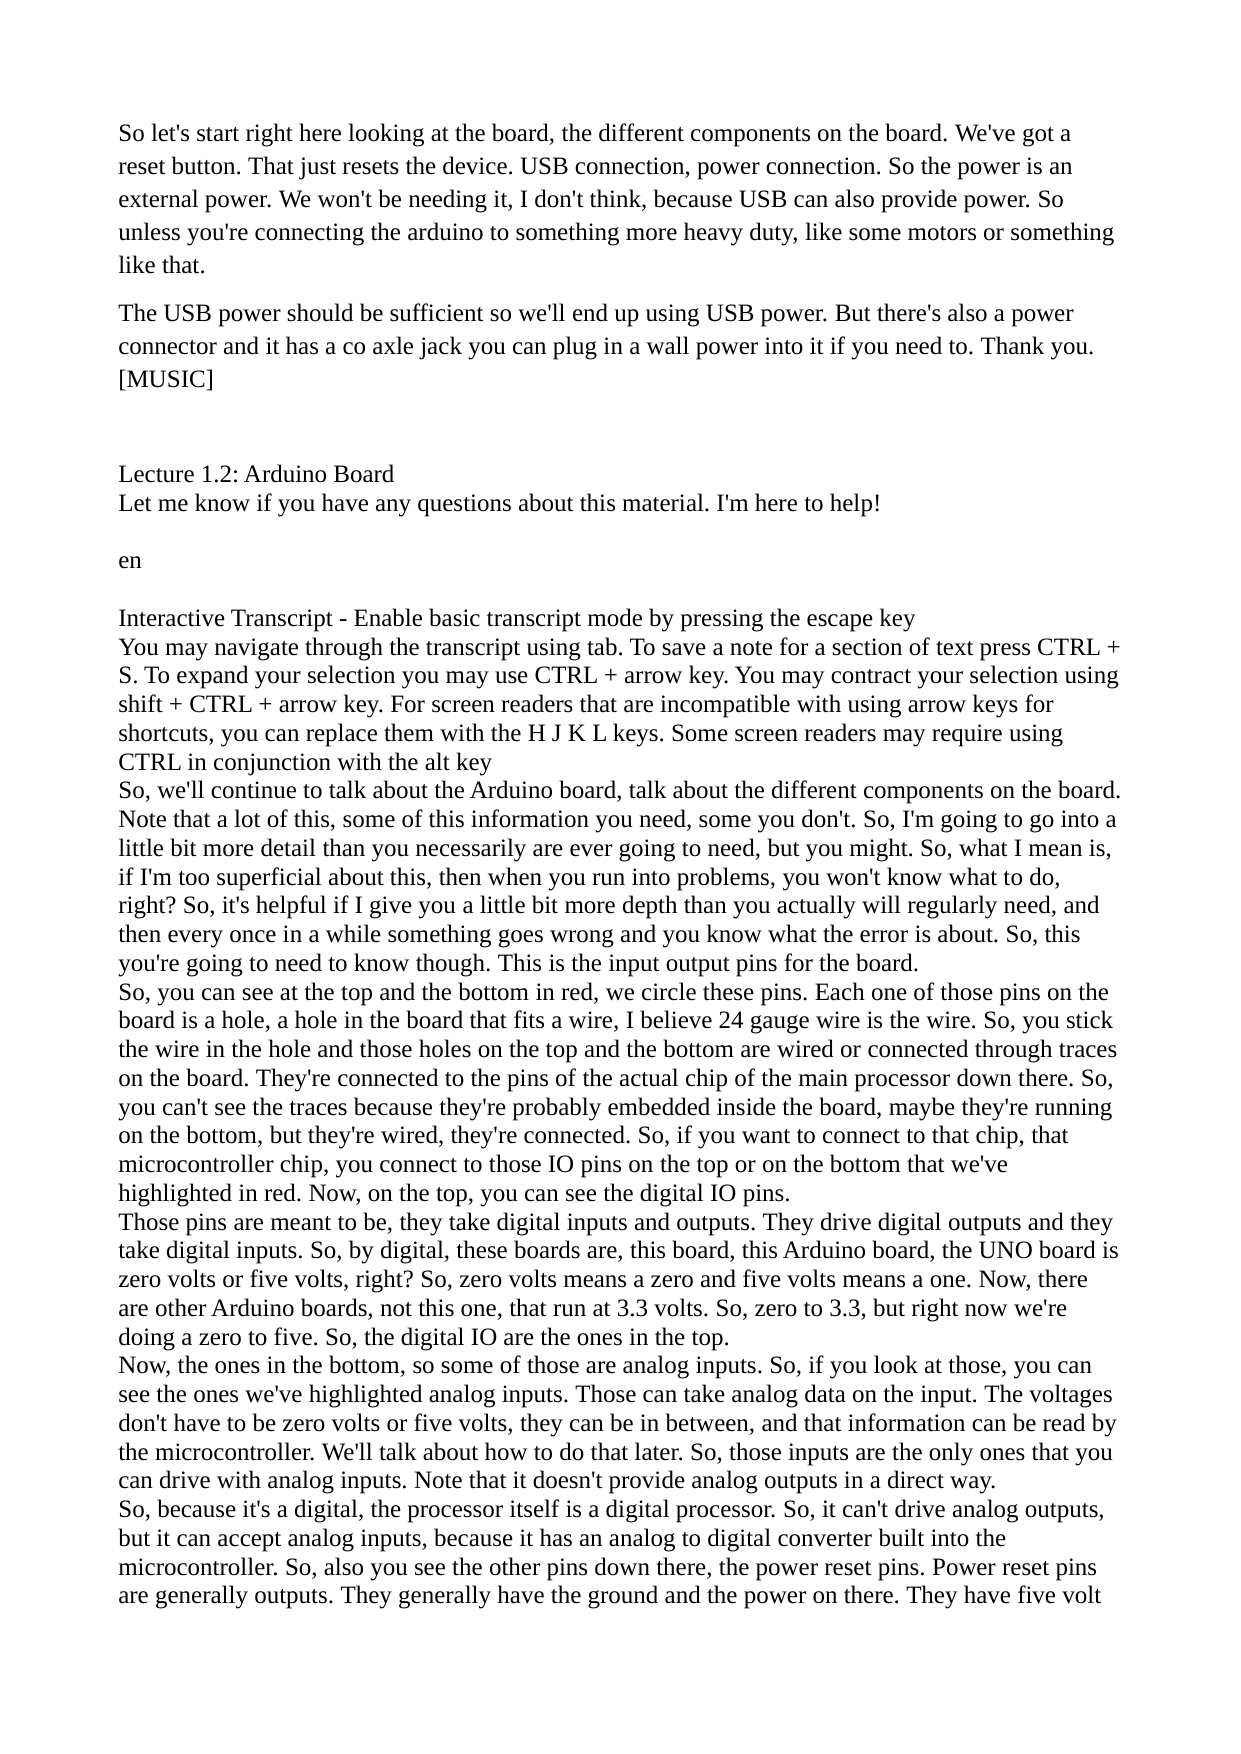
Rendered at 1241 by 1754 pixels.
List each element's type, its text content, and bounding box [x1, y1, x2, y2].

text ​So let's start right here looking at the board, ​the different components on the board. ​We've got a reset button. ​That just resets the device. ​USB connection, power connection. ​So the power is an external power. ​We won't be needing it, I don't think, because USB can also provide power. ​So unless you're connecting the arduino to something more heavy duty, ​like some motors or something like that. [118, 118, 1122, 279]
text Let me know if you have any questions about this material. I'm here to help! [118, 488, 1122, 517]
text Lecture 1.2: Arduino Board [118, 459, 1122, 488]
text ​ [118, 574, 1122, 603]
text en [118, 545, 1122, 574]
text ​Now, the ones in the bottom, ​so some of those are analog inputs. ​So, if you look at those, you can see the ones ​we've highlighted analog inputs. ​Those can take analog data on the input. ​The voltages don't have to be zero volts or five volts, ​they can be in between, ​and that information can be read by the microcontroller. ​We'll talk about how to do that later. ​So, those inputs are the only ones ​that you can drive with analog inputs. ​Note that it doesn't provide analog outputs in a direct way. [118, 1350, 1122, 1494]
text You may navigate through the transcript using tab. To save a note for a section of text press CTRL + S. To expand your selection you may use CTRL + arrow key. You may contract your selection using shift + CTRL + arrow key. For screen readers that are incompatible with using arrow keys for shortcuts, you can replace them with the H J K L keys. Some screen readers may require using CTRL in conjunction with the alt key [118, 632, 1122, 775]
text ​So, we'll continue to talk about the Arduino board, ​talk about the different components on the board. ​Note that a lot of this, ​some of this information you need, some you don't. ​So, I'm going to go into a little bit more detail ​than you necessarily are ever going to need, ​but you might. ​So, what I mean is, ​if I'm too superficial about this, ​then when you run into problems, ​you won't know what to do, right? ​So, it's helpful if I give you ​a little bit more depth than you actually will regularly need, ​and then every once in a while something goes ​wrong and you know what the error is about. ​So, this you're going to need to know though. ​This is the input output pins for the board. [118, 775, 1122, 977]
text ​So, you can see at the top and the bottom in red, ​we circle these pins. ​Each one of those pins on the board is a hole, ​a hole in the board that fits a wire, ​I believe 24 gauge wire is the wire. ​So, you stick the wire in the hole and those holes on the top ​and the bottom are wired or ​connected through traces on the board. ​They're connected to the pins of ​the actual chip of the main processor down there. ​So, you can't see the traces because ​they're probably embedded inside the board, ​maybe they're running on the bottom, ​but they're wired, they're connected. ​So, if you want to connect to that chip, ​that microcontroller chip, ​you connect to those IO pins on ​the top or on the bottom that we've highlighted in red. ​Now, on the top, you can see the digital IO pins. [118, 977, 1122, 1207]
text ​So, because it's a digital, ​the processor itself is a digital processor. ​So, it can't drive analog outputs, ​but it can accept analog inputs, ​because it has an analog to digital converter ​built into the microcontroller. ​So, also you see the other pins down there, ​the power reset pins. ​Power reset pins are generally outputs. ​They generally have the ground and the power on there. ​They have five volt [118, 1494, 1122, 1609]
text ​The USB power should be sufficient so we'll end up using USB power. ​But there's also a power connector and ​it has a co axle jack you can plug in a wall power into it if you need to. ​Thank you. ​[MUSIC] [118, 298, 1122, 393]
text Interactive Transcript - Enable basic transcript mode by pressing the escape key [118, 603, 1122, 632]
text ​Those pins are meant to be, ​they take digital inputs and outputs. ​They drive digital outputs and they take digital inputs. ​So, by digital, these boards are, ​this board, this Arduino board, ​the UNO board is zero volts or five volts, right? ​So, zero volts means a zero and five volts means a one. ​Now, there are other Arduino boards, ​not this one, that run at 3.3 volts. ​So, zero to 3.3, but right now we're doing a zero to five. ​So, the digital IO are the ones in the top. [118, 1207, 1122, 1350]
